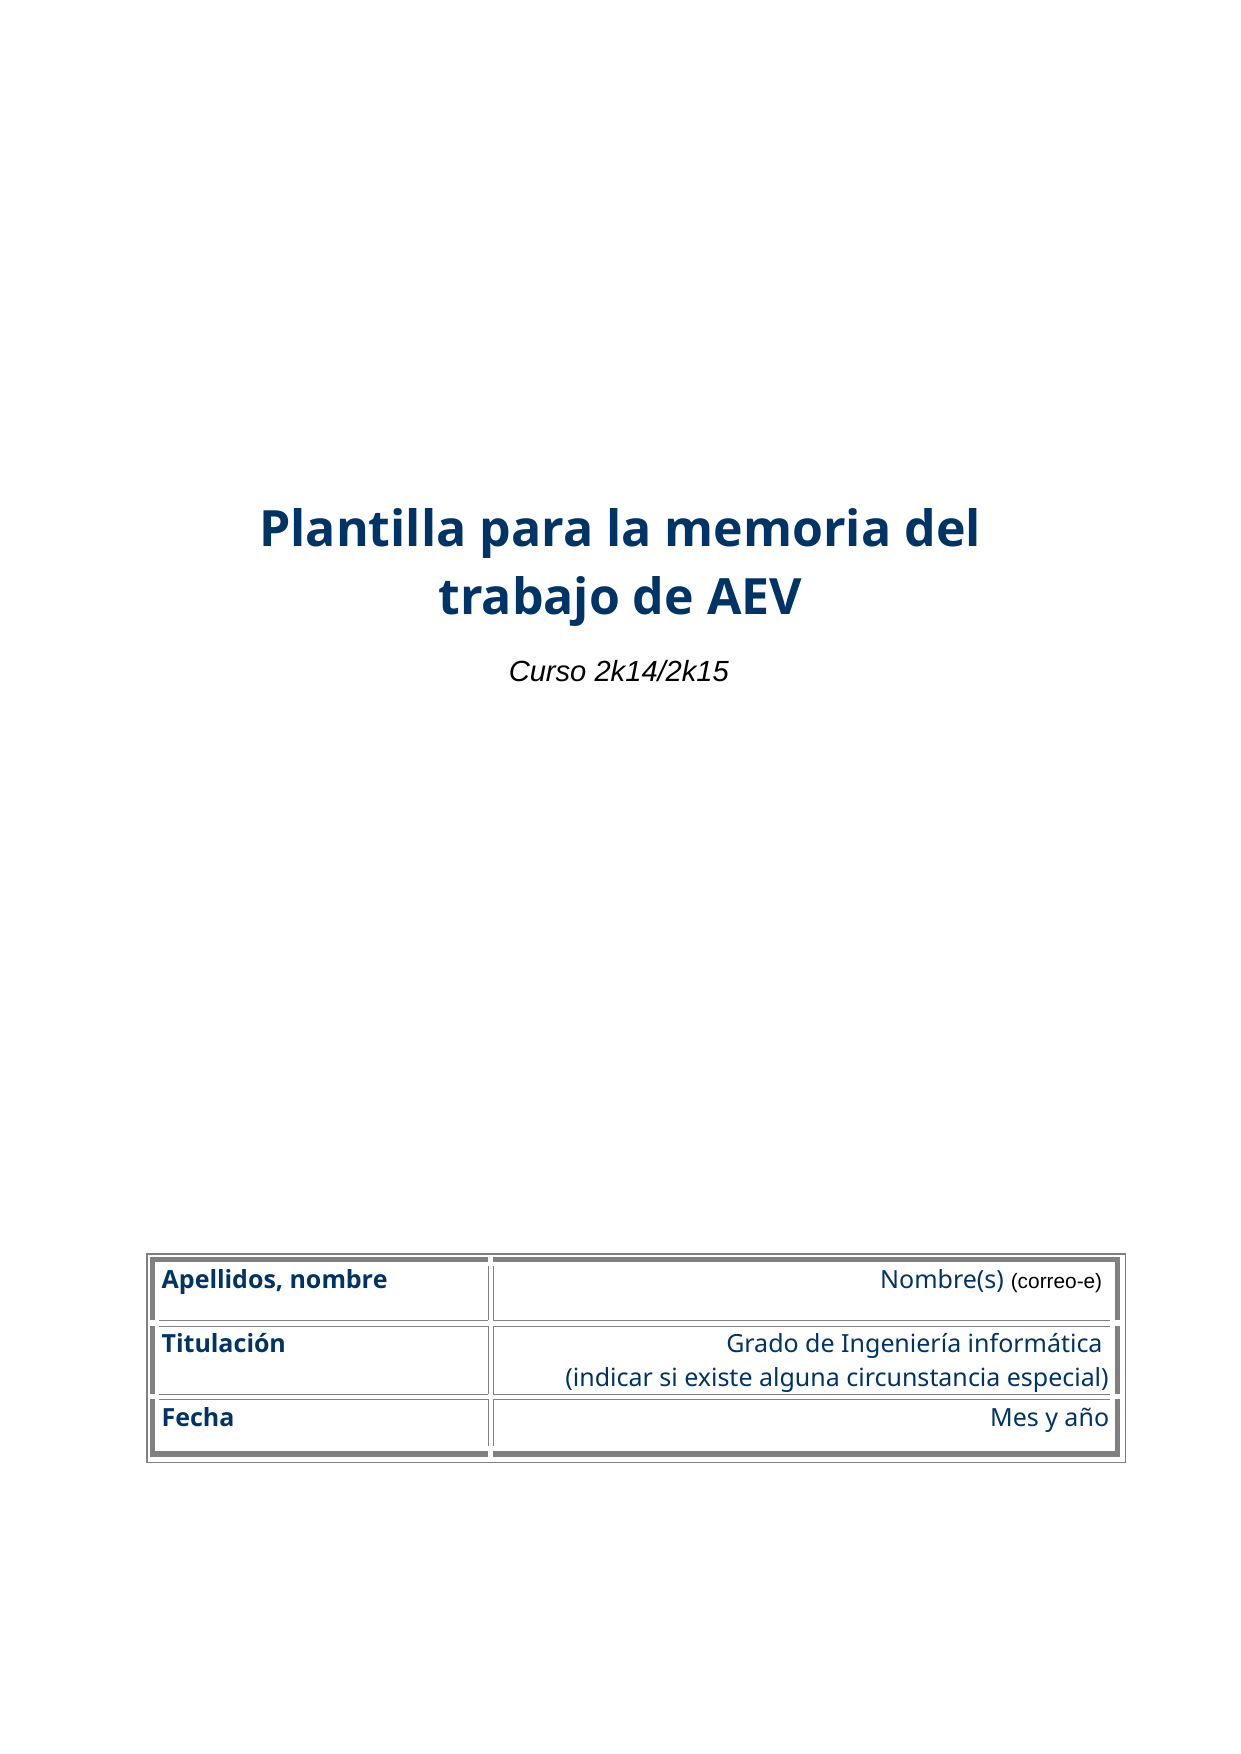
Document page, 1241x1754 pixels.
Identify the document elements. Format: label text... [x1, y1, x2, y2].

title Plantilla para la memoria del trabajo de AEV [177, 493, 1063, 629]
table_cell Titulación [150, 1320, 491, 1394]
table_cell Fecha [150, 1394, 491, 1451]
table_cell Mes y año [491, 1394, 1120, 1451]
table_header Apellidos, nombre [150, 1255, 491, 1320]
table_cell Grado de Ingeniería informática (indicar si existe alguna circunstancia especial) [491, 1320, 1120, 1394]
table_header Nombre(s) (correo-e) [491, 1255, 1120, 1320]
subtitle Curso 2k14/2k15 [177, 654, 1063, 688]
